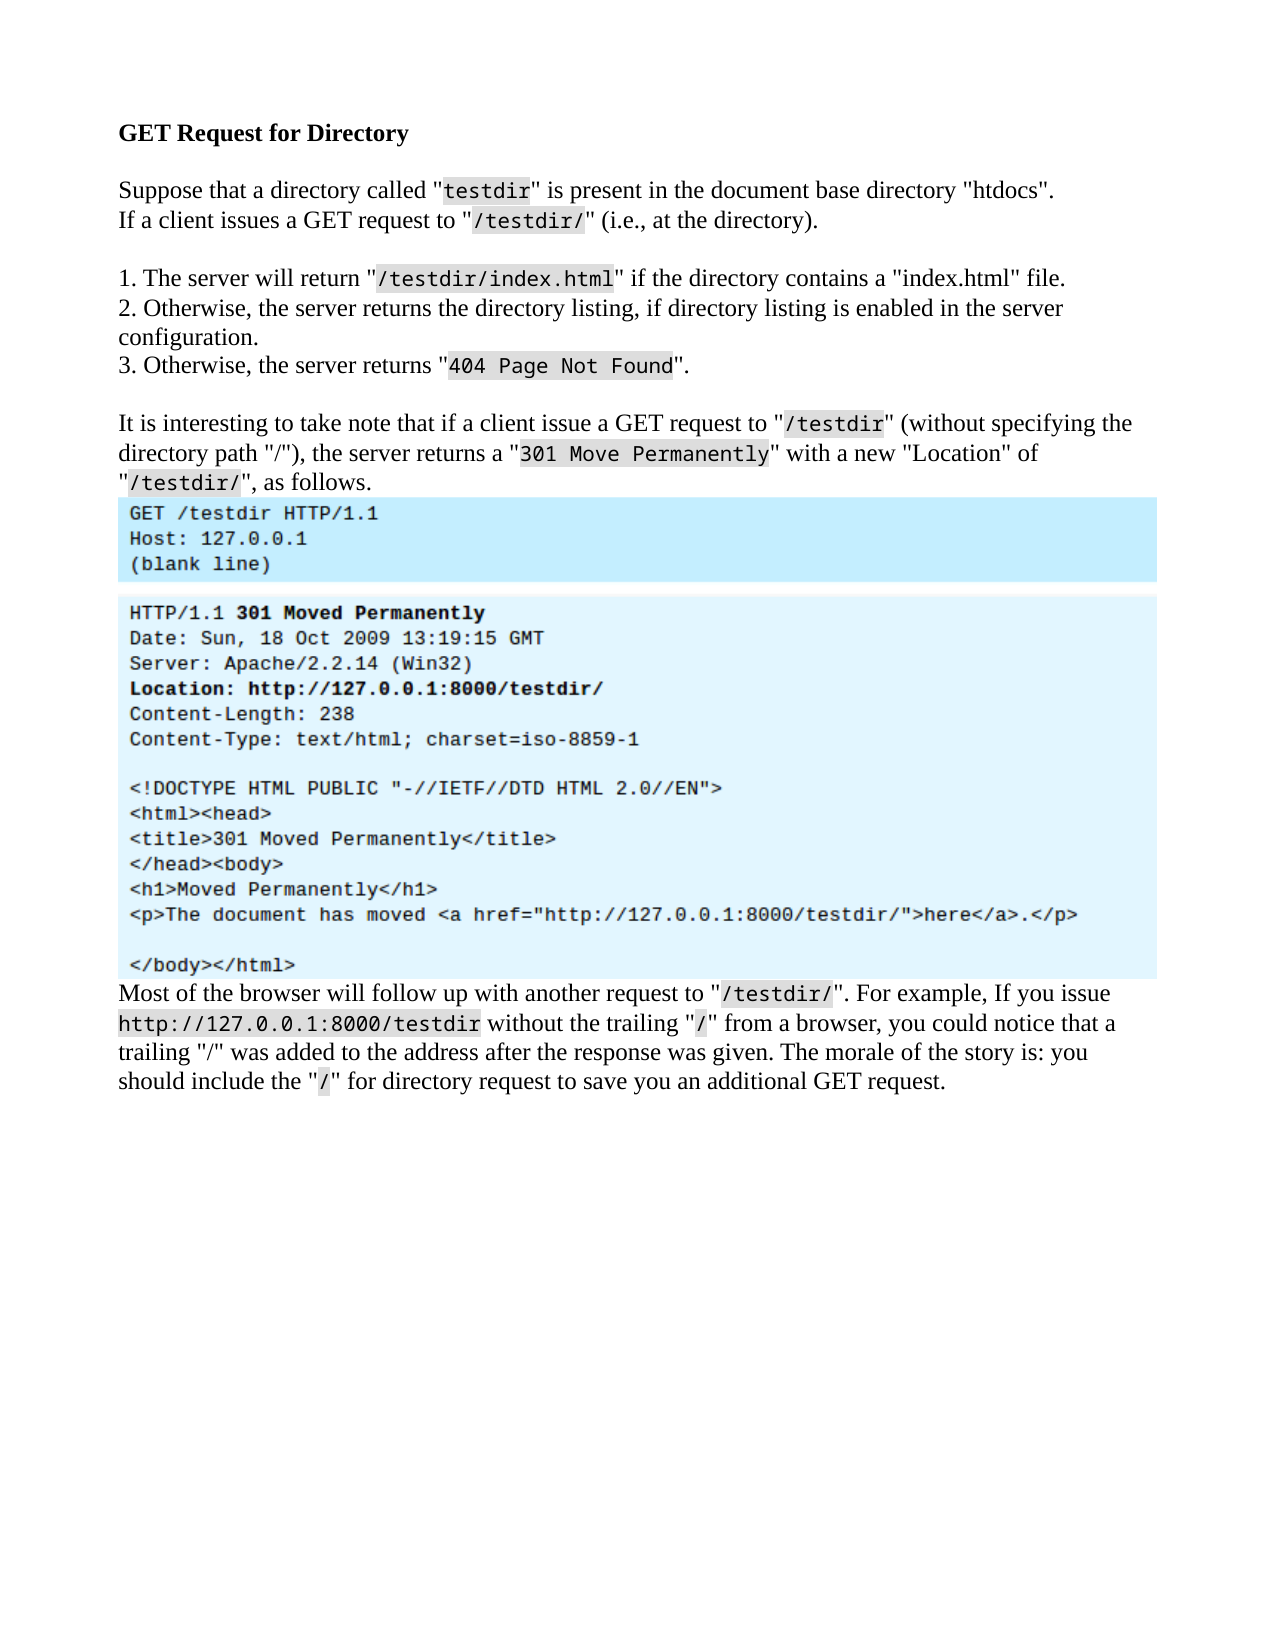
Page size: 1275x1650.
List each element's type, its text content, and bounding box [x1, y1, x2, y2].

text Most of the browser will follow up with another request to "/testdir/". For example, If you issue http://127.0.0.1:8000/testdir without the trailing "/" from a browser, you could notice that a trailing "/" was added to the address after the response was given. The morale of the story is: you should include the "/" for directory request to save you an additional GET request. [118, 979, 1157, 1096]
text 1. The server will return "/testdir/index.html" if the directory contains a "index.html" file. [118, 263, 1157, 293]
text Suppose that a directory called "testdir" is present in the document base directory "htdocs". [118, 176, 1157, 205]
text GET Request for Directory [118, 118, 1157, 147]
text If a client issues a GET request to "/testdir/" (i.e., at the directory). [118, 205, 1157, 234]
text 2. Otherwise, the server returns the directory listing, if directory listing is enabled in the server configuration. [118, 293, 1157, 350]
text It is interesting to take note that if a client issue a GET request to "/testdir" (without specifying the directory path "/"), the server returns a "301 Move Permanently" with a new "Location" of "/testdir/", as follows. [118, 408, 1157, 497]
text 3. Otherwise, the server returns "404 Page Not Found". [118, 350, 1157, 380]
picture [118, 497, 1157, 979]
